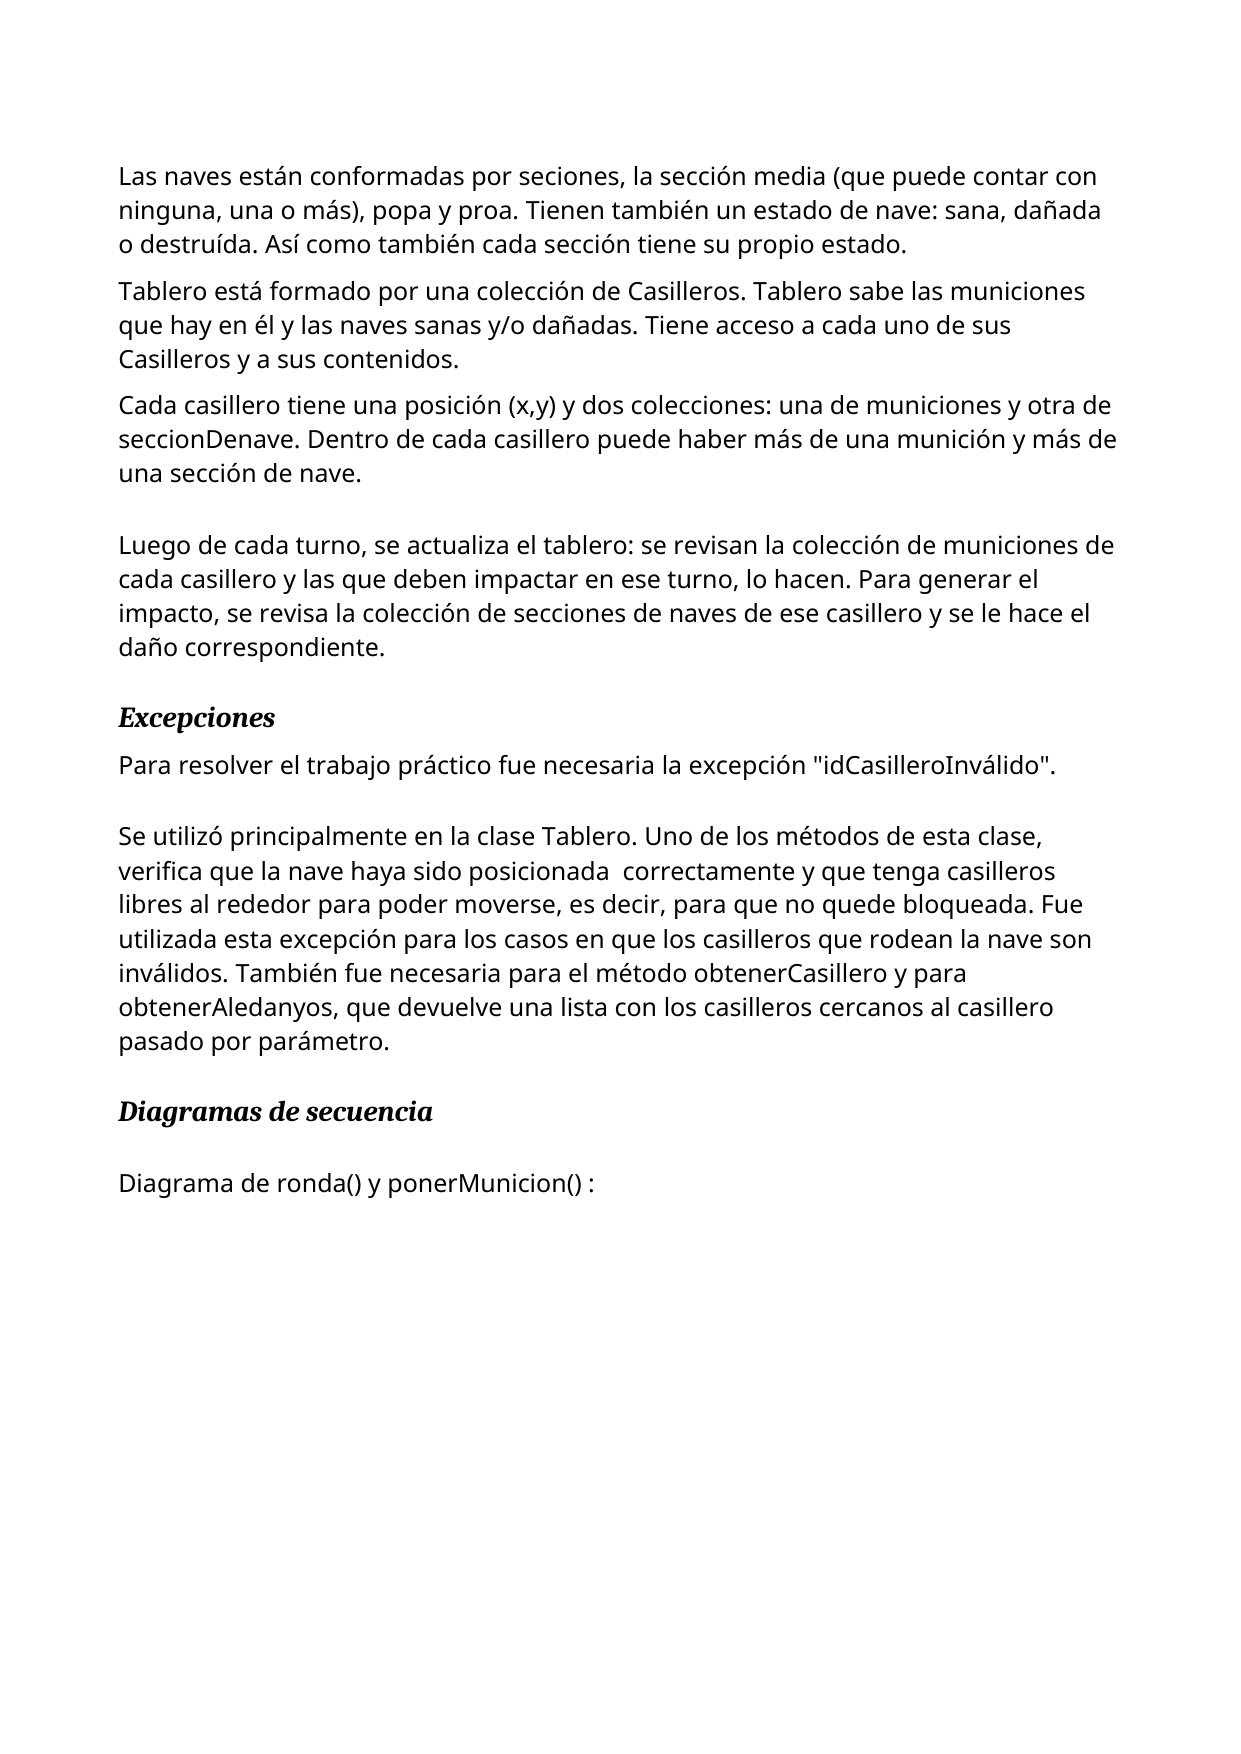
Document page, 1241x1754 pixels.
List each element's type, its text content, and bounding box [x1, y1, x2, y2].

text Las naves están conformadas por seciones, la sección media (que puede contar con ninguna, una o más), popa y proa. Tienen también un estado de nave: sana, dañada o destruída. Así como también cada sección tiene su propio estado. [118, 159, 1122, 261]
text Excepciones [118, 701, 1122, 735]
text Luego de cada turno, se actualiza el tablero: se revisan la colección de municiones de cada casillero y las que deben impactar en ese turno, lo hacen. Para generar el impacto, se revisa la colección de secciones de naves de ese casillero y se le hace el daño correspondiente. [118, 528, 1122, 664]
text Tablero está formado por una colección de Casilleros. Tablero sabe las municiones que hay en él y las naves sanas y/o dañadas. Tiene acceso a cada uno de sus Casilleros y a sus contenidos. [118, 273, 1122, 376]
text Diagrama de ronda() y ponerMunicion() : [118, 1166, 1122, 1200]
text Cada casillero tiene una posición (x,y) y dos colecciones: una de municiones y otra de seccionDenave. Dentro de cada casillero puede haber más de una munición y más de una sección de nave. [118, 388, 1122, 490]
text Se utilizó principalmente en la clase Tablero. Uno de los métodos de esta clase, verifica que la nave haya sido posicionada correctamente y que tenga casilleros libres al rededor para poder moverse, es decir, para que no quede bloqueada. Fue utilizada esta excepción para los casos en que los casilleros que rodean la nave son inválidos. También fue necesaria para el método obtenerCasillero y para obtenerAledanyos, que devuelve una lista con los casilleros cercanos al casillero pasado por parámetro. [118, 819, 1122, 1057]
text Para resolver el trabajo práctico fue necesaria la excepción "idCasilleroInválido". [118, 747, 1122, 782]
text Diagramas de secuencia [118, 1095, 1122, 1128]
